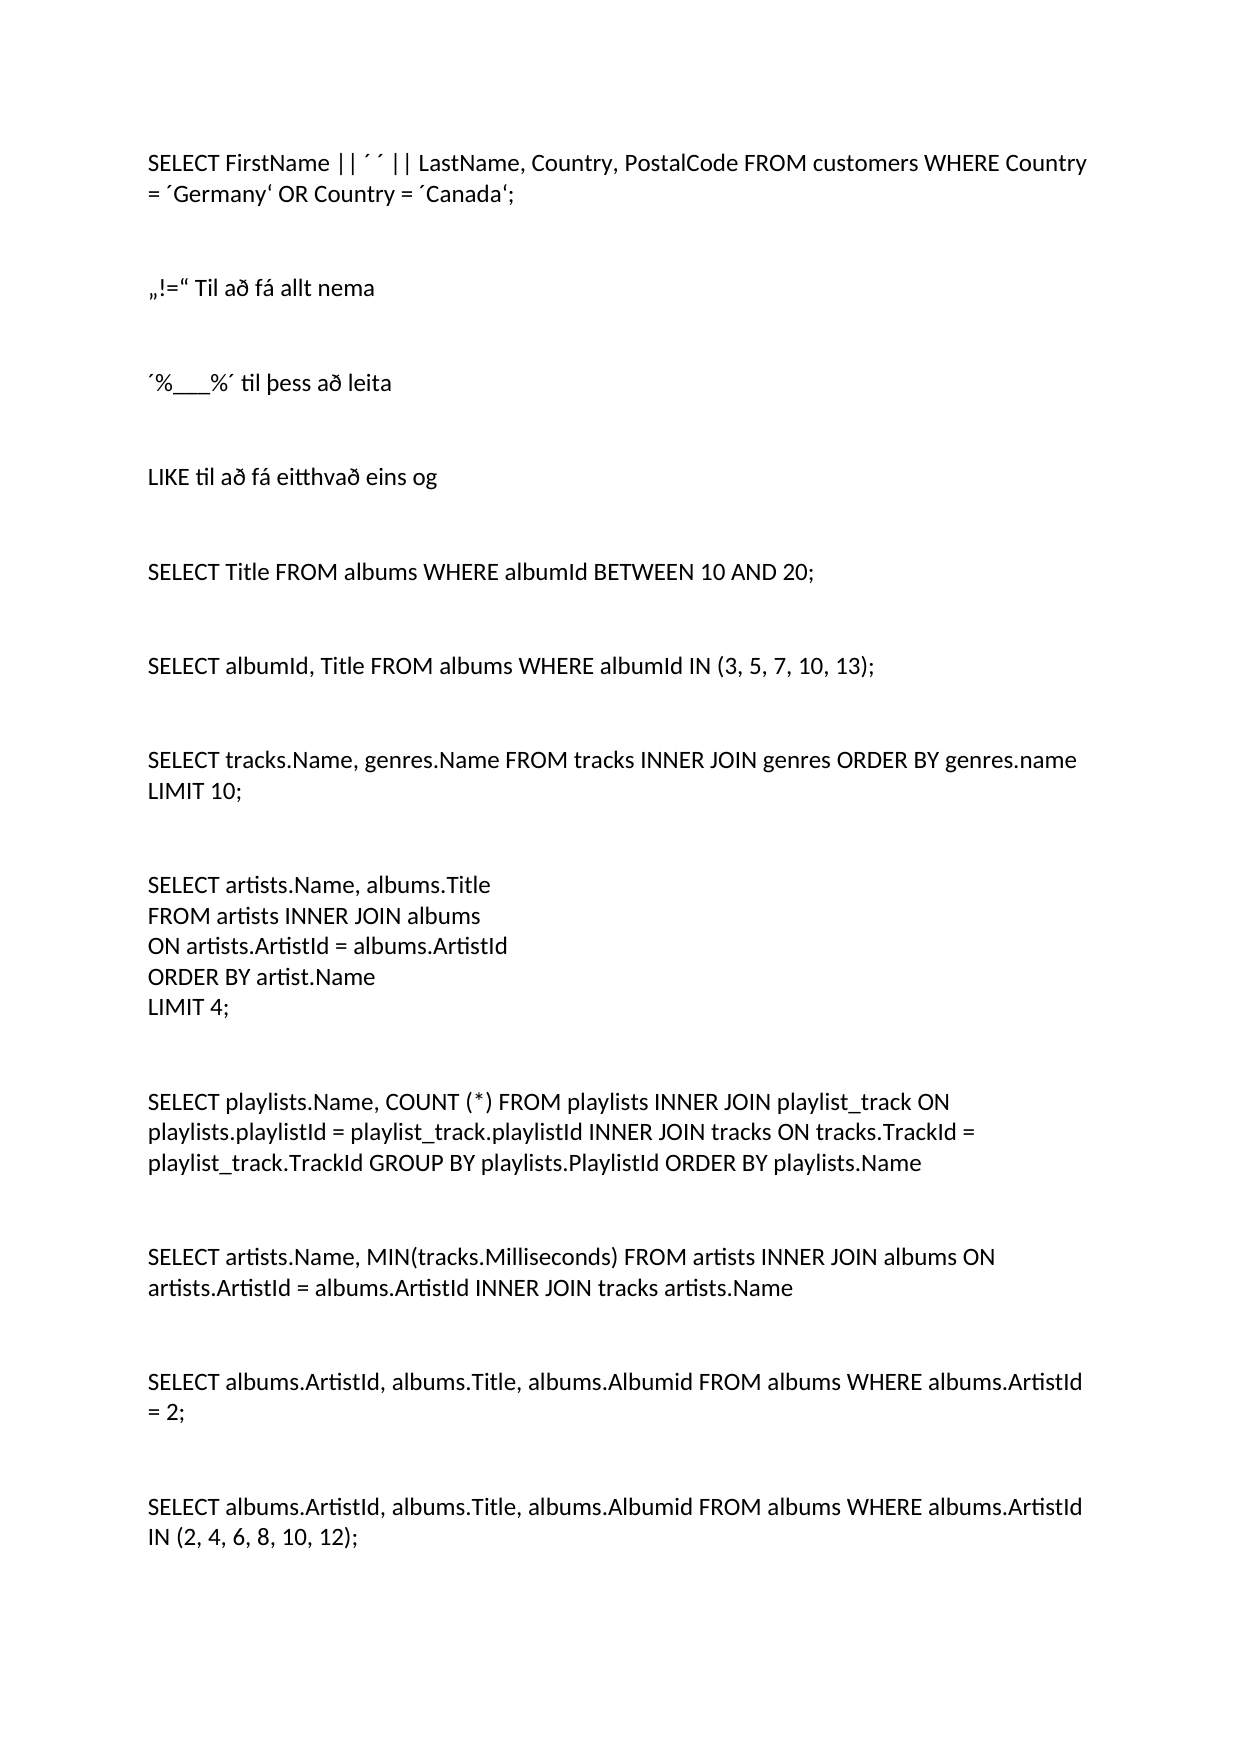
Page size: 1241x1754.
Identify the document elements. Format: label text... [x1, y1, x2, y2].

text SELECT albums.ArtistId, albums.Title, albums.Albumid FROM albums WHERE albums.ArtistId IN (2, 4, 6, 8, 10, 12); [148, 1491, 1093, 1552]
text SELECT artists.Name, MIN(tracks.Milliseconds) FROM artists INNER JOIN albums ON artists.ArtistId = albums.ArtistId INNER JOIN tracks artists.Name [148, 1241, 1093, 1302]
text ´%___%´ til þess að leita [148, 367, 1093, 397]
text SELECT albums.ArtistId, albums.Title, albums.Albumid FROM albums WHERE albums.ArtistId = 2; [148, 1366, 1093, 1427]
text SELECT FirstName || ´ ´ || LastName, Country, PostalCode FROM customers WHERE Country = ´Germany‘ OR Country = ´Canada‘; [148, 148, 1093, 209]
text LIKE til að fá eitthvað eins og [148, 461, 1093, 492]
text SELECT playlists.Name, COUNT (*) FROM playlists INNER JOIN playlist_track ON playlists.playlistId = playlist_track.playlistId INNER JOIN tracks ON tracks.TrackId = playlist_track.TrackId GROUP BY playlists.PlaylistId ORDER BY playlists.Name [148, 1086, 1093, 1177]
text SELECT tracks.Name, genres.Name FROM tracks INNER JOIN genres ORDER BY genres.name LIMIT 10; [148, 744, 1093, 805]
text SELECT albumId, Title FROM albums WHERE albumId IN (3, 5, 7, 10, 13); [148, 650, 1093, 681]
text SELECT artists.Name, albums.Title FROM artists INNER JOIN albums ON artists.ArtistId = albums.ArtistId ORDER BY artist.Name LIMIT 4; [148, 869, 1093, 1022]
text SELECT Title FROM albums WHERE albumId BETWEEN 10 AND 20; [148, 556, 1093, 586]
text „!=“ Til að fá allt nema [148, 272, 1093, 303]
